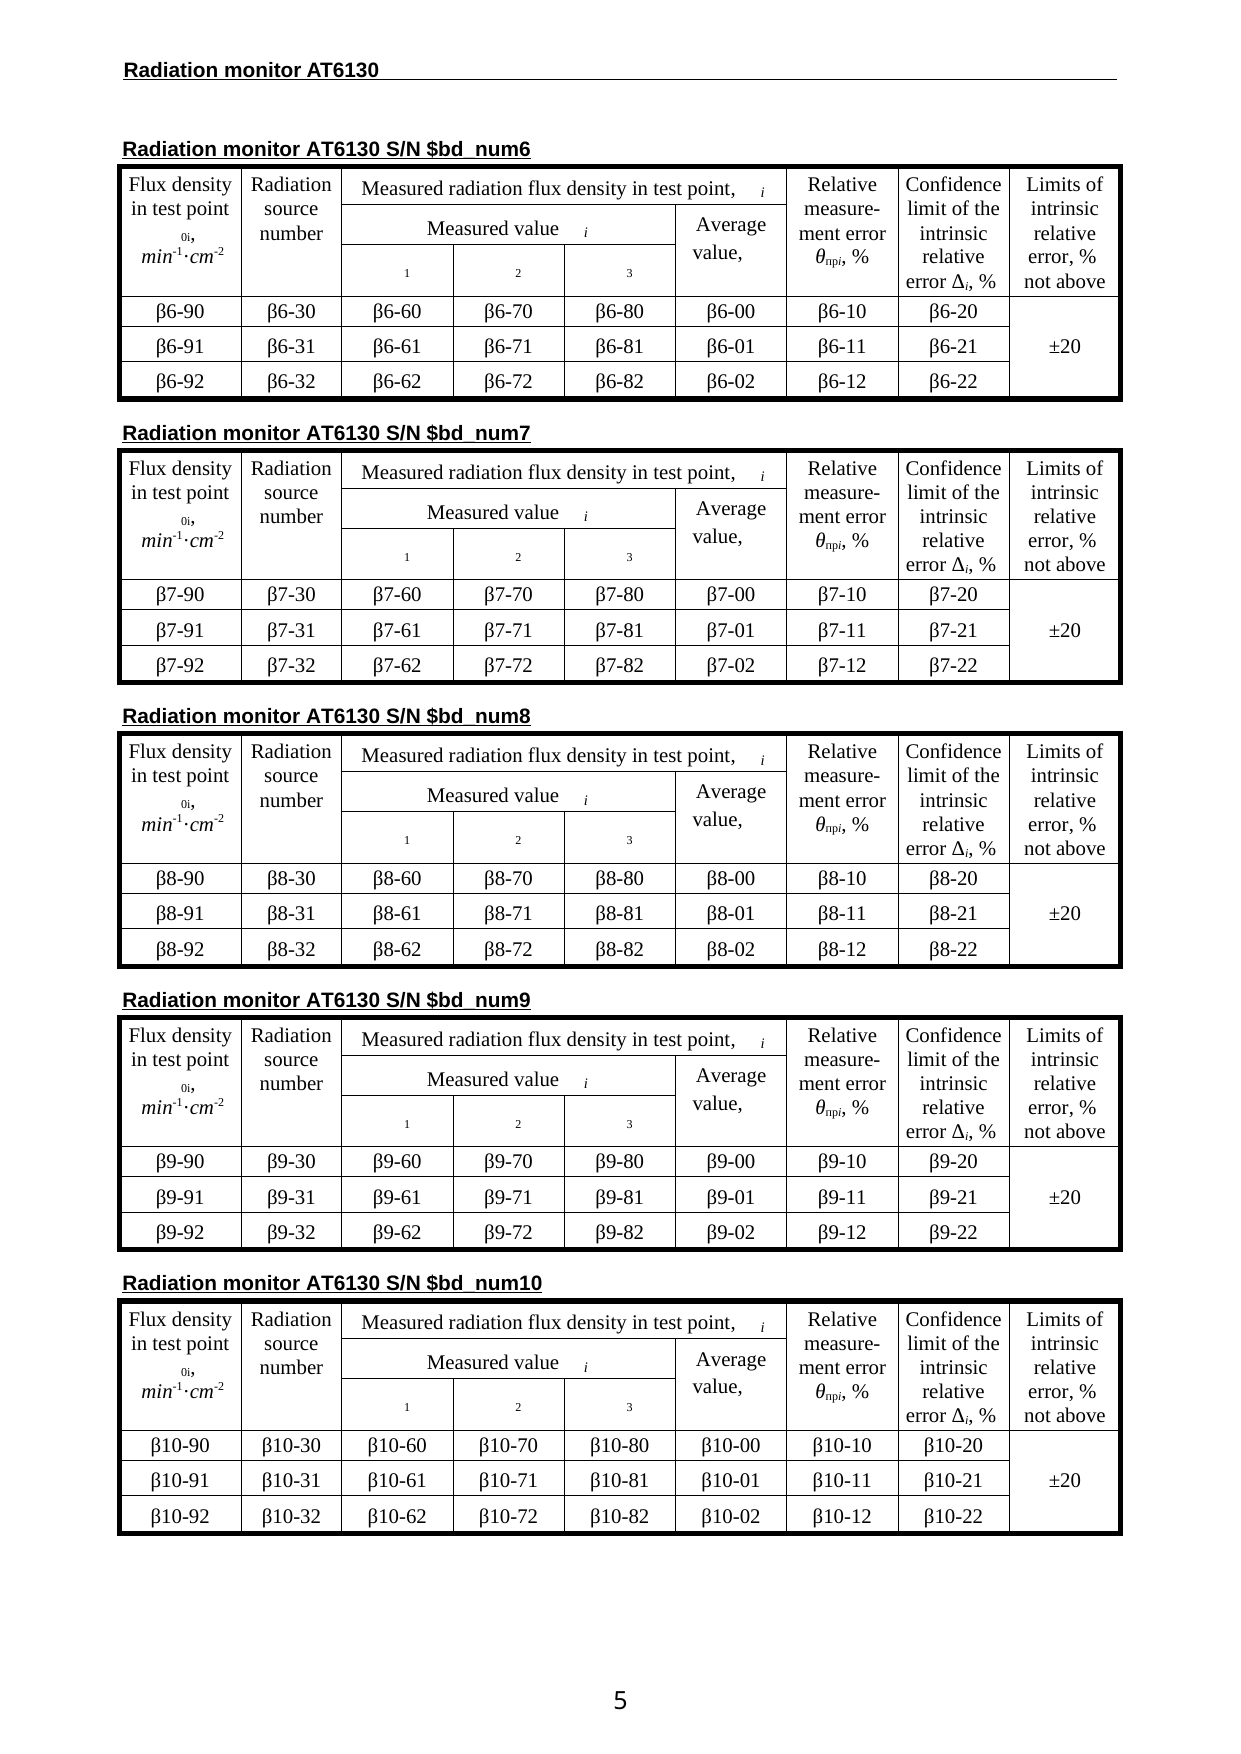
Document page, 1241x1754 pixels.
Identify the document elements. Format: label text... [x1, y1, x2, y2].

table_cell β9-61 [342, 1177, 453, 1212]
table_cell Radiation source number [242, 736, 341, 863]
table_cell Measured radiation flux density in test point, i [342, 169, 786, 204]
table_cell β6-20 [899, 297, 1009, 326]
table_cell β10-20 [899, 1431, 1009, 1460]
table_cell β6-10 [787, 297, 898, 326]
table_cell β10-60 [342, 1431, 453, 1460]
table_cell Average value,  [676, 205, 786, 296]
table_cell β6-12 [787, 362, 898, 396]
table_cell β7-30 [242, 580, 341, 609]
table_cell β7-61 [342, 610, 453, 645]
table_cell β7-71 [454, 610, 564, 645]
table_cell β7-80 [565, 580, 675, 609]
table_cell 2 [454, 529, 564, 579]
table_cell Radiation source number [242, 169, 341, 296]
table_cell β6-61 [342, 327, 453, 361]
table_cell β10-12 [787, 1496, 898, 1531]
table_cell β10-71 [454, 1461, 564, 1495]
table_cell Measured value i [342, 1339, 675, 1378]
table_cell β6-92 [122, 362, 241, 396]
table_cell 3 [565, 245, 675, 296]
table_cell β8-31 [242, 894, 341, 928]
table_cell 1 [342, 812, 453, 863]
table_cell β9-00 [676, 1147, 786, 1176]
table_cell β9-90 [122, 1147, 241, 1176]
table_cell β8-12 [787, 929, 898, 963]
table_cell Measured radiation flux density in test point, i [342, 1304, 786, 1338]
table_cell β10-91 [122, 1461, 241, 1495]
table_header Radiation monitor AT6130 S/N $bd_num6 [119, 118, 1120, 164]
table_cell β6-30 [242, 297, 341, 326]
table_cell Flux density in test point 0i, min-1·cm-2 [122, 169, 241, 296]
table_cell 3 [565, 1096, 675, 1146]
table_cell Flux density in test point 0i, min-1·cm-2 [122, 1304, 241, 1430]
table_cell β9-01 [676, 1177, 786, 1212]
table_cell β7-00 [676, 580, 786, 609]
table_cell β8-81 [565, 894, 675, 928]
table_cell Flux density in test point 0i, min-1·cm-2 [122, 736, 241, 863]
table_cell β8-21 [899, 894, 1009, 928]
table_cell Confidence limit of the intrinsic relative error Δi, % [899, 169, 1009, 296]
table_cell β8-72 [454, 929, 564, 963]
table_cell β9-62 [342, 1213, 453, 1247]
table_cell 2 [454, 245, 564, 296]
table_cell β9-30 [242, 1147, 341, 1176]
table_cell Radiation source number [242, 1020, 341, 1146]
table_cell β9-12 [787, 1213, 898, 1247]
table_cell β8-32 [242, 929, 341, 963]
table_cell Measured radiation flux density in test point, i [342, 736, 786, 771]
table_cell β8-91 [122, 894, 241, 928]
table_cell β10-61 [342, 1461, 453, 1495]
table_cell β9-82 [565, 1213, 675, 1247]
table_cell β6-71 [454, 327, 564, 361]
table_header Radiation monitor AT6130 S/N $bd_num8 [119, 685, 1120, 731]
table_cell β9-70 [454, 1147, 564, 1176]
table_cell β10-32 [242, 1496, 341, 1531]
table_cell Measured value i [342, 205, 675, 244]
table_cell β7-72 [454, 646, 564, 680]
table_cell β6-02 [676, 362, 786, 396]
table_cell β6-80 [565, 297, 675, 326]
table_cell 2 [454, 1379, 564, 1430]
table_cell β10-72 [454, 1496, 564, 1531]
table_cell Measured value i [342, 772, 675, 811]
table_cell β6-81 [565, 327, 675, 361]
table_header Radiation monitor AT6130 S/N $bd_num9 [119, 969, 1120, 1015]
table_cell Radiation source number [242, 1304, 341, 1430]
table_cell Relative measure-ment error θпрi, % [787, 1020, 898, 1146]
table_cell β10-21 [899, 1461, 1009, 1495]
table_cell Confidence limit of the intrinsic relative error Δi, % [899, 736, 1009, 863]
table_cell β8-11 [787, 894, 898, 928]
table_cell β8-22 [899, 929, 1009, 963]
table_cell β9-11 [787, 1177, 898, 1212]
table_header Radiation monitor AT6130 S/N $bd_num10 [119, 1252, 1120, 1298]
table_cell β8-82 [565, 929, 675, 963]
table_cell β10-80 [565, 1431, 675, 1460]
table_cell β9-72 [454, 1213, 564, 1247]
table_cell Radiation source number [242, 453, 341, 579]
table_header Radiation monitor AT6130 S/N $bd_num7 [119, 402, 1120, 448]
table_cell 1 [342, 245, 453, 296]
table_cell β9-21 [899, 1177, 1009, 1212]
table_cell β7-92 [122, 646, 241, 680]
table_cell β6-31 [242, 327, 341, 361]
table_cell β8-30 [242, 864, 341, 893]
table_cell β8-70 [454, 864, 564, 893]
table_cell β7-01 [676, 610, 786, 645]
table_cell Confidence limit of the intrinsic relative error Δi, % [899, 1304, 1009, 1430]
table_cell Average value,  [676, 1056, 786, 1146]
table_cell Relative measure-ment error θпрi, % [787, 736, 898, 863]
table_cell β9-71 [454, 1177, 564, 1212]
table_cell 1 [342, 1379, 453, 1430]
table_cell β6-82 [565, 362, 675, 396]
table_cell β6-91 [122, 327, 241, 361]
table_cell Confidence limit of the intrinsic relative error Δi, % [899, 1020, 1009, 1146]
table_cell Limits of intrinsic relative error, % not above [1010, 169, 1118, 296]
table_cell ±20 [1010, 1147, 1118, 1247]
table_cell Measured value i [342, 489, 675, 528]
table_cell 1 [342, 1096, 453, 1146]
table_cell β10-10 [787, 1431, 898, 1460]
table_cell β8-60 [342, 864, 453, 893]
table_cell β9-92 [122, 1213, 241, 1247]
table_cell β8-01 [676, 894, 786, 928]
table_cell β7-31 [242, 610, 341, 645]
table_cell Measured radiation flux density in test point, i [342, 1020, 786, 1055]
table_cell Flux density in test point 0i, min-1·cm-2 [122, 1020, 241, 1146]
table_cell β8-92 [122, 929, 241, 963]
table_cell ±20 [1010, 297, 1118, 396]
table_cell Relative measure-ment error θпрi, % [787, 1304, 898, 1430]
table_cell β7-91 [122, 610, 241, 645]
table_cell 3 [565, 812, 675, 863]
table_cell Limits of intrinsic relative error, % not above [1010, 453, 1118, 579]
table_cell β10-30 [242, 1431, 341, 1460]
table_cell β9-22 [899, 1213, 1009, 1247]
table_cell β9-91 [122, 1177, 241, 1212]
table_cell β10-11 [787, 1461, 898, 1495]
table_cell Flux density in test point 0i, min-1·cm-2 [122, 453, 241, 579]
table_cell β7-21 [899, 610, 1009, 645]
table_cell β10-92 [122, 1496, 241, 1531]
table_cell β7-32 [242, 646, 341, 680]
table_cell β8-20 [899, 864, 1009, 893]
table_cell Average value,  [676, 489, 786, 579]
table_cell β7-20 [899, 580, 1009, 609]
table_cell Average value,  [676, 772, 786, 863]
table_cell 2 [454, 1096, 564, 1146]
table_cell β6-72 [454, 362, 564, 396]
table_cell β7-82 [565, 646, 675, 680]
table_cell β9-20 [899, 1147, 1009, 1176]
table_cell β7-62 [342, 646, 453, 680]
table_cell β8-62 [342, 929, 453, 963]
table_cell β10-81 [565, 1461, 675, 1495]
table_cell β6-32 [242, 362, 341, 396]
table_cell β6-21 [899, 327, 1009, 361]
table_cell β7-81 [565, 610, 675, 645]
table_cell Limits of intrinsic relative error, % not above [1010, 1020, 1118, 1146]
table_cell β7-60 [342, 580, 453, 609]
table_cell β10-90 [122, 1431, 241, 1460]
table_cell Limits of intrinsic relative error, % not above [1010, 736, 1118, 863]
table_cell β10-02 [676, 1496, 786, 1531]
table_cell β6-22 [899, 362, 1009, 396]
table_cell Average value,  [676, 1339, 786, 1430]
table_cell β7-90 [122, 580, 241, 609]
table_cell β10-62 [342, 1496, 453, 1531]
table_cell β7-12 [787, 646, 898, 680]
table_cell β6-00 [676, 297, 786, 326]
table_cell β7-70 [454, 580, 564, 609]
table_cell β6-01 [676, 327, 786, 361]
table_cell β6-62 [342, 362, 453, 396]
table_cell Measured radiation flux density in test point, i [342, 453, 786, 488]
table_cell 3 [565, 1379, 675, 1430]
table_cell 2 [454, 812, 564, 863]
table_cell β8-02 [676, 929, 786, 963]
table_cell β10-00 [676, 1431, 786, 1460]
table_cell β7-02 [676, 646, 786, 680]
table_cell β10-22 [899, 1496, 1009, 1531]
table_cell β9-81 [565, 1177, 675, 1212]
table_cell Confidence limit of the intrinsic relative error Δi, % [899, 453, 1009, 579]
table_cell β8-00 [676, 864, 786, 893]
table_cell β7-10 [787, 580, 898, 609]
table_cell β6-90 [122, 297, 241, 326]
table_cell ±20 [1010, 580, 1118, 680]
table_cell 3 [565, 529, 675, 579]
table_cell β8-71 [454, 894, 564, 928]
table_cell β10-70 [454, 1431, 564, 1460]
table_cell β7-11 [787, 610, 898, 645]
table_cell β9-32 [242, 1213, 341, 1247]
table_cell β9-80 [565, 1147, 675, 1176]
table_cell Relative measure-ment error θпрi, % [787, 169, 898, 296]
table_cell Measured value i [342, 1056, 675, 1095]
table_cell β6-70 [454, 297, 564, 326]
table_cell β10-82 [565, 1496, 675, 1531]
table_cell Relative measure-ment error θпрi, % [787, 453, 898, 579]
table_cell β8-61 [342, 894, 453, 928]
table_cell β9-60 [342, 1147, 453, 1176]
table_cell ±20 [1010, 864, 1118, 963]
table_cell β6-11 [787, 327, 898, 361]
table_cell β7-22 [899, 646, 1009, 680]
table_cell β10-31 [242, 1461, 341, 1495]
table_cell β8-90 [122, 864, 241, 893]
table_cell β8-80 [565, 864, 675, 893]
table_cell β9-31 [242, 1177, 341, 1212]
table_cell β9-10 [787, 1147, 898, 1176]
table_cell β9-02 [676, 1213, 786, 1247]
table_cell β6-60 [342, 297, 453, 326]
table_cell β8-10 [787, 864, 898, 893]
table_cell Limits of intrinsic relative error, % not above [1010, 1304, 1118, 1430]
table_cell β10-01 [676, 1461, 786, 1495]
table_cell ±20 [1010, 1431, 1118, 1531]
table_cell 1 [342, 529, 453, 579]
